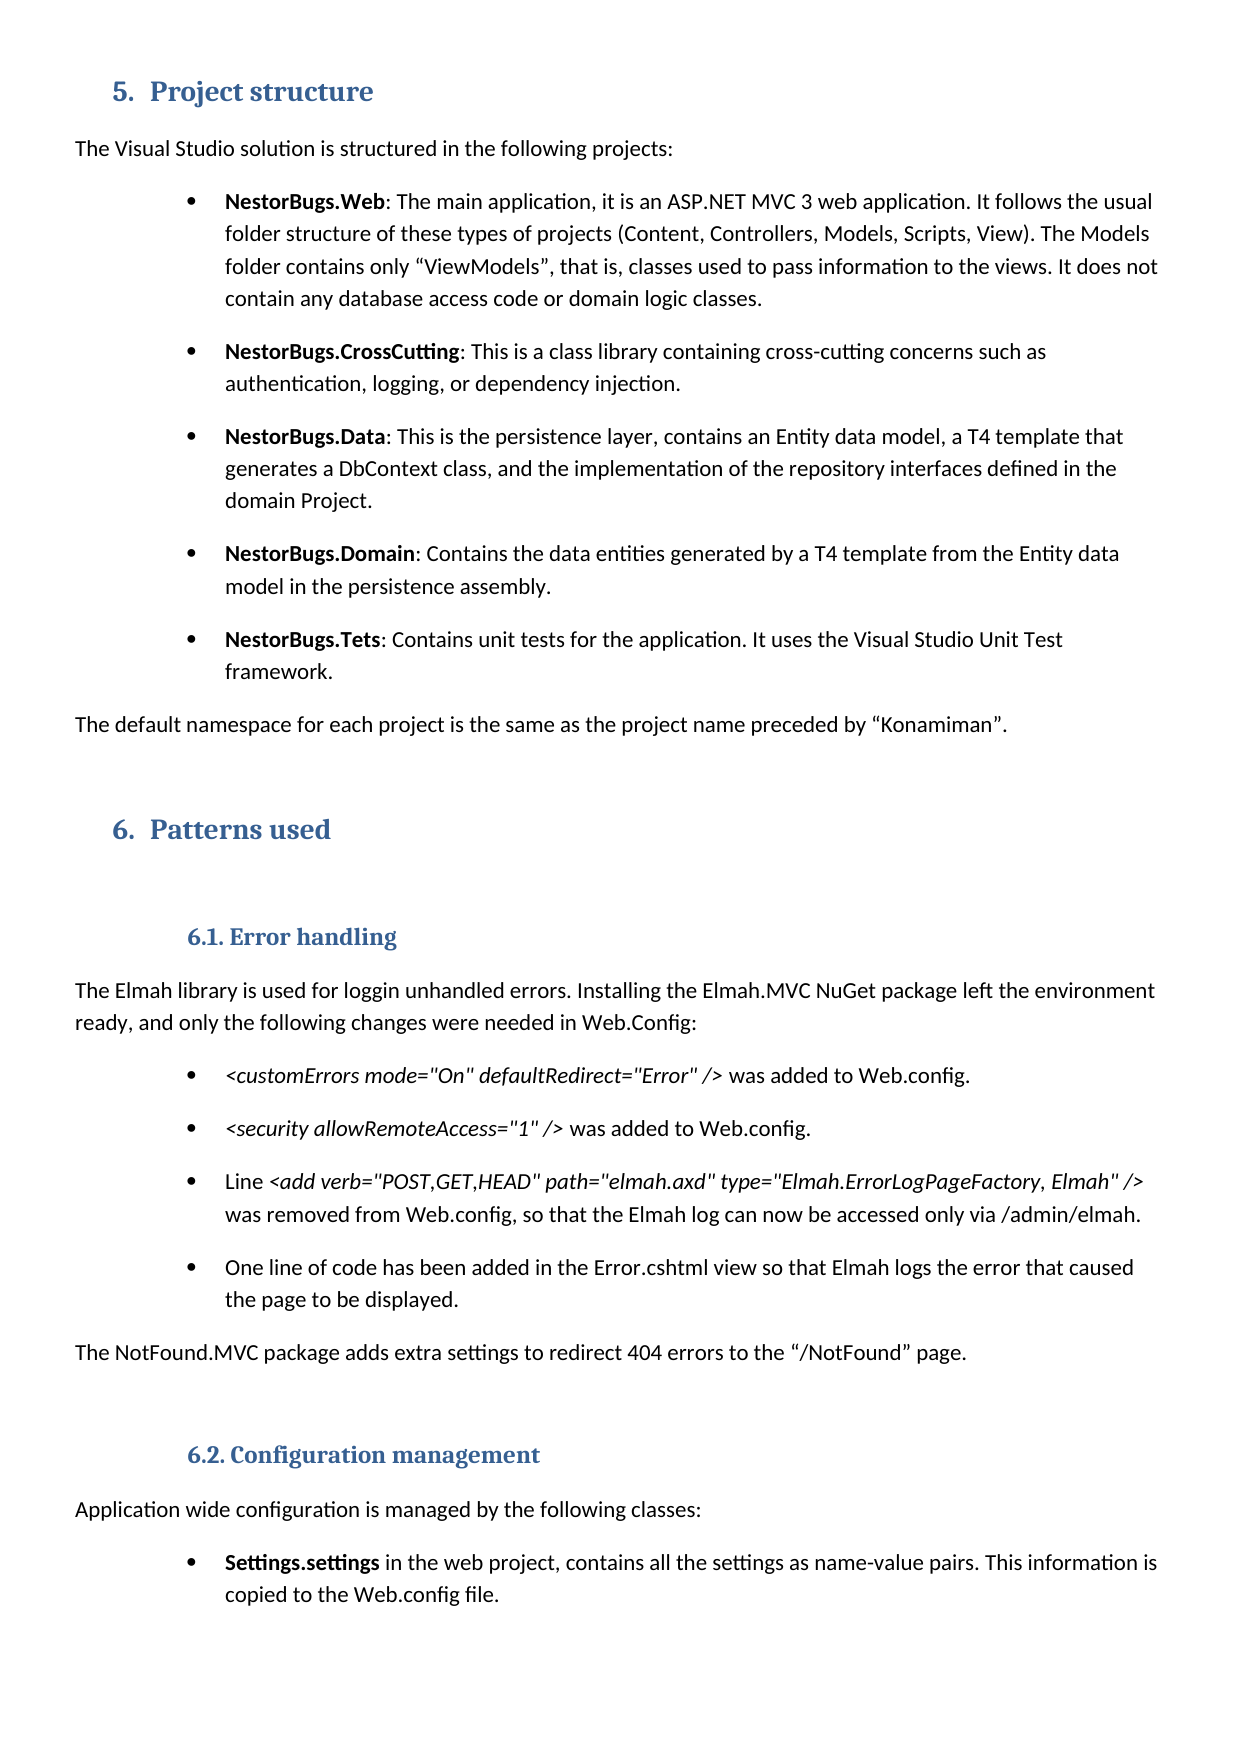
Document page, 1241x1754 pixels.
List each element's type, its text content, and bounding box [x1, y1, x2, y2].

list One line of code has been added in the Error.cshtml view so that Elmah logs the error that caused the page to be displayed. [187, 1253, 1165, 1313]
list NestorBugs.Data: This is the persistence layer, contains an Entity data model, a T4 template that generates a DbContext class, and the implementation of the repository interfaces defined in the domain Project. [187, 422, 1165, 514]
list NestorBugs.Domain: Contains the data entities generated by a T4 template from the Entity data model in the persistence assembly. [187, 539, 1165, 600]
text 6.1. Error handling [150, 922, 1165, 951]
text 6.2. Configuration management [150, 1441, 1165, 1470]
list NestorBugs.Tets: Contains unit tests for the application. It uses the Visual Studio Unit Test framework. [187, 625, 1165, 685]
text The Visual Studio solution is structured in the following projects: [75, 134, 1165, 162]
text The NotFound.MVC package adds extra settings to redirect 404 errors to the “/NotFound” page. [75, 1338, 1165, 1366]
list <security allowRemoteAccess="1" /> was added to Web.config. [187, 1114, 1165, 1142]
text Application wide configuration is managed by the following classes: [75, 1495, 1165, 1523]
list Patterns used [112, 813, 1165, 847]
list <customErrors mode="On" defaultRedirect="Error" /> was added to Web.config. [187, 1061, 1165, 1089]
list Settings.settings in the web project, contains all the settings as name-value pairs. This information is copied to the Web.config file. [187, 1548, 1165, 1608]
text The Elmah library is used for loggin unhandled errors. Installing the Elmah.MVC NuGet package left the environment ready, and only the following changes were needed in Web.Config: [75, 976, 1165, 1036]
list NestorBugs.CrossCutting: This is a class library containing cross-cutting concerns such as authentication, logging, or dependency injection. [187, 337, 1165, 397]
list NestorBugs.Web: The main application, it is an ASP.NET MVC 3 web application. It follows the usual folder structure of these types of projects (Content, Controllers, Models, Scripts, View). The Models folder contains only “ViewModels”, that is, classes used to pass information to the views. It does not contain any database access code or domain logic classes. [187, 187, 1165, 312]
text The default namespace for each project is the same as the project name preceded by “Konamiman”. [75, 710, 1165, 738]
list Line <add verb="POST,GET,HEAD" path="elmah.axd" type="Elmah.ErrorLogPageFactory, Elmah" /> was removed from Web.config, so that the Elmah log can now be accessed only via /admin/elmah. [187, 1167, 1165, 1228]
list Project structure [112, 75, 1165, 108]
